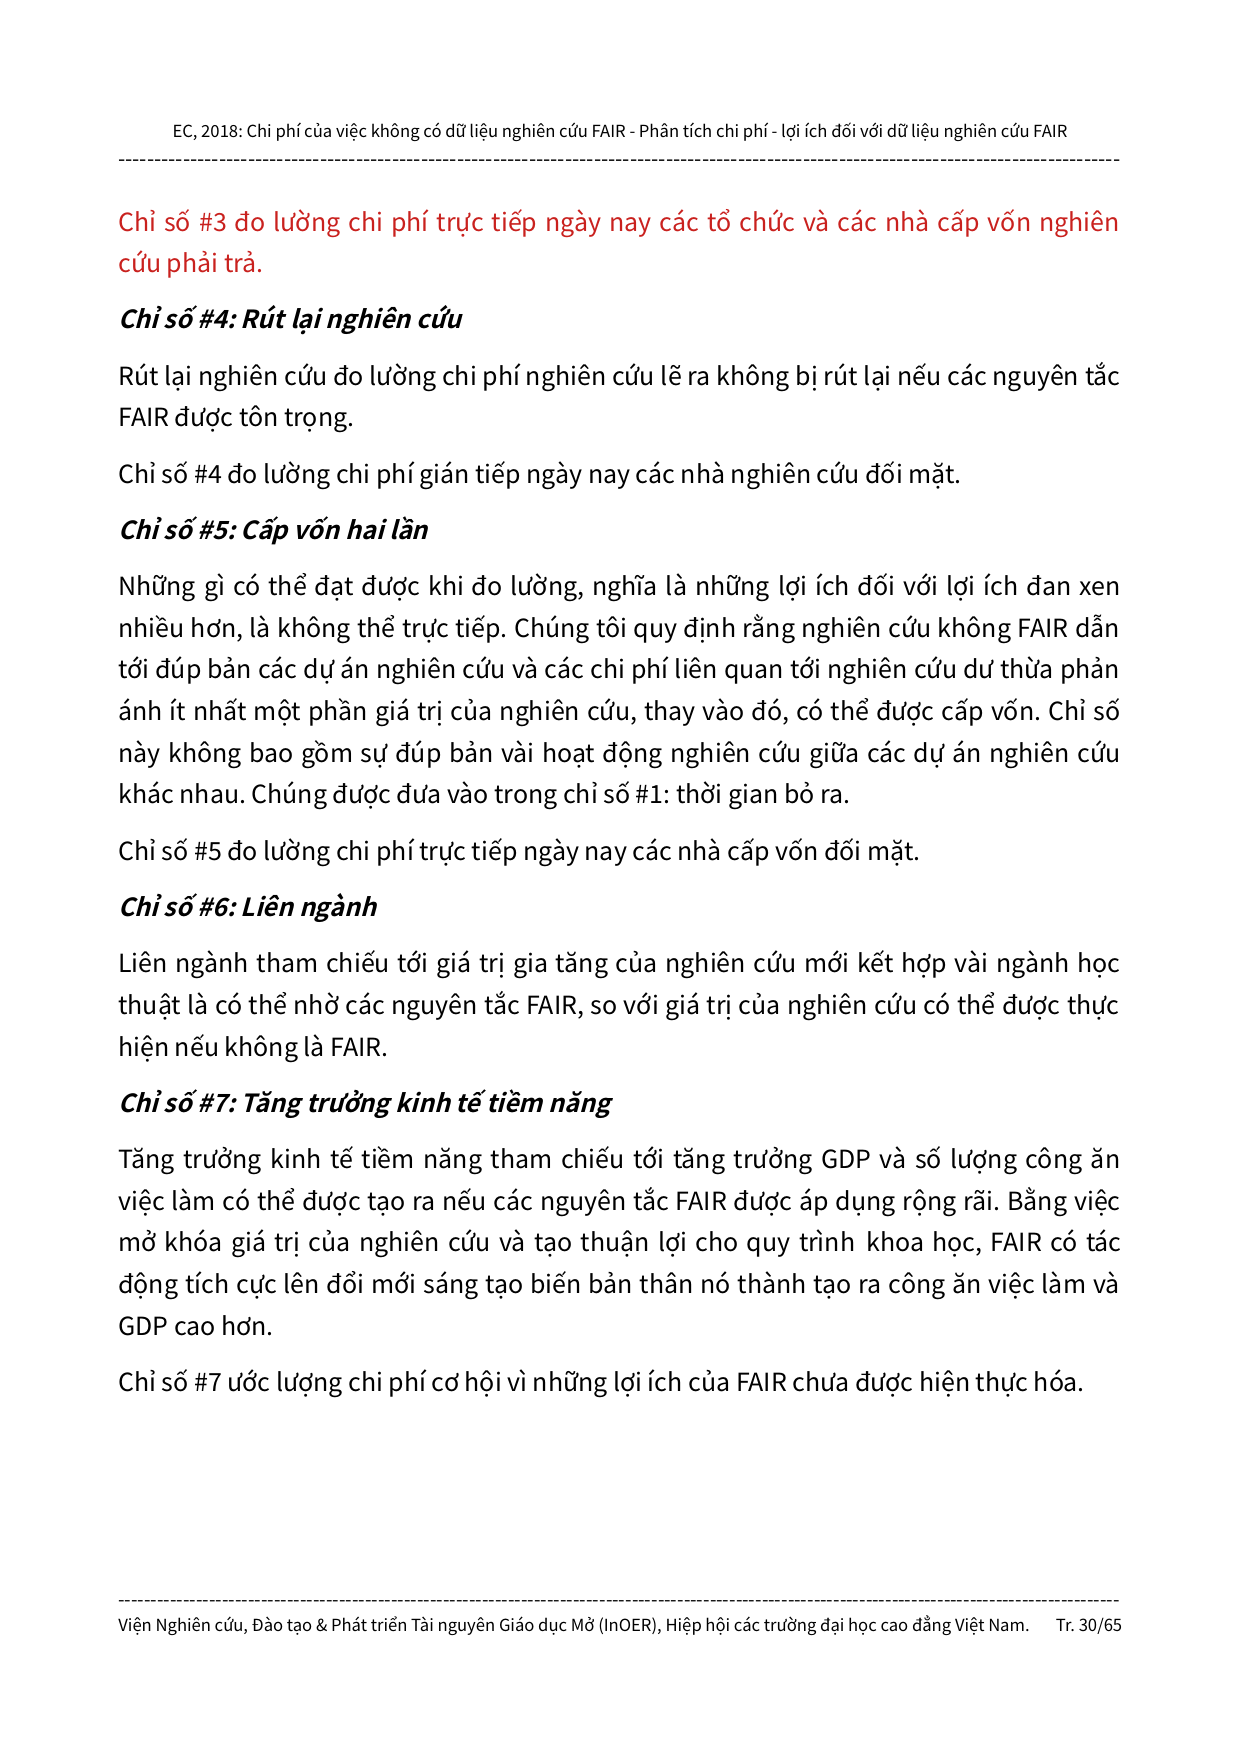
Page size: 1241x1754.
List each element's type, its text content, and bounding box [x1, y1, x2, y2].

text Chỉ số #3 đo lường chi phí trực tiếp ngày nay các tổ chức và các nhà cấp vốn nghiên cứu phải trả. [118, 202, 1122, 280]
text Chỉ số #5 đo lường chi phí trực tiếp ngày nay các nhà cấp vốn đối mặt. [118, 831, 1122, 867]
text Chỉ số #4: Rút lại nghiên cứu [118, 300, 1122, 336]
text Chỉ số #7 ước lượng chi phí cơ hội vì những lợi ích của FAIR chưa được hiện thực hóa. [118, 1362, 1122, 1399]
text Chỉ số #7: Tăng trưởng kinh tế tiềm năng [118, 1083, 1122, 1119]
text Tăng trưởng kinh tế tiềm năng tham chiếu tới tăng trưởng GDP và số lượng công ăn việc làm có thể được tạo ra nếu các nguyên tắc FAIR được áp dụng rộng rãi. Bằng việc mở khóa giá trị của nghiên cứu và tạo thuận lợi cho quy trình khoa học, FAIR có tác động tích cực lên đổi mới sáng tạo biến bản thân nó thành tạo ra công ăn việc làm và GDP cao hơn. [118, 1139, 1122, 1342]
text Chỉ số #6: Liên ngành [118, 887, 1122, 924]
text Chỉ số #4 đo lường chi phí gián tiếp ngày nay các nhà nghiên cứu đối mặt. [118, 454, 1122, 490]
text Những gì có thể đạt được khi đo lường, nghĩa là những lợi ích đối với lợi ích đan xen nhiều hơn, là không thể trực tiếp. Chúng tôi quy định rằng nghiên cứu không FAIR dẫn tới đúp bản các dự án nghiên cứu và các chi phí liên quan tới nghiên cứu dư thừa phản ánh ít nhất một phần giá trị của nghiên cứu, thay vào đó, có thể được cấp vốn. Chỉ số này không bao gồm sự đúp bản vài hoạt động nghiên cứu giữa các dự án nghiên cứu khác nhau. Chúng được đưa vào trong chỉ số #1: thời gian bỏ ra. [118, 567, 1122, 811]
text Rút lại nghiên cứu đo lường chi phí nghiên cứu lẽ ra không bị rút lại nếu các nguyên tắc FAIR được tôn trọng. [118, 356, 1122, 434]
text Liên ngành tham chiếu tới giá trị gia tăng của nghiên cứu mới kết hợp vài ngành học thuật là có thể nhờ các nguyên tắc FAIR, so với giá trị của nghiên cứu có thể được thực hiện nếu không là FAIR. [118, 944, 1122, 1063]
text Chỉ số #5: Cấp vốn hai lần [118, 510, 1122, 547]
